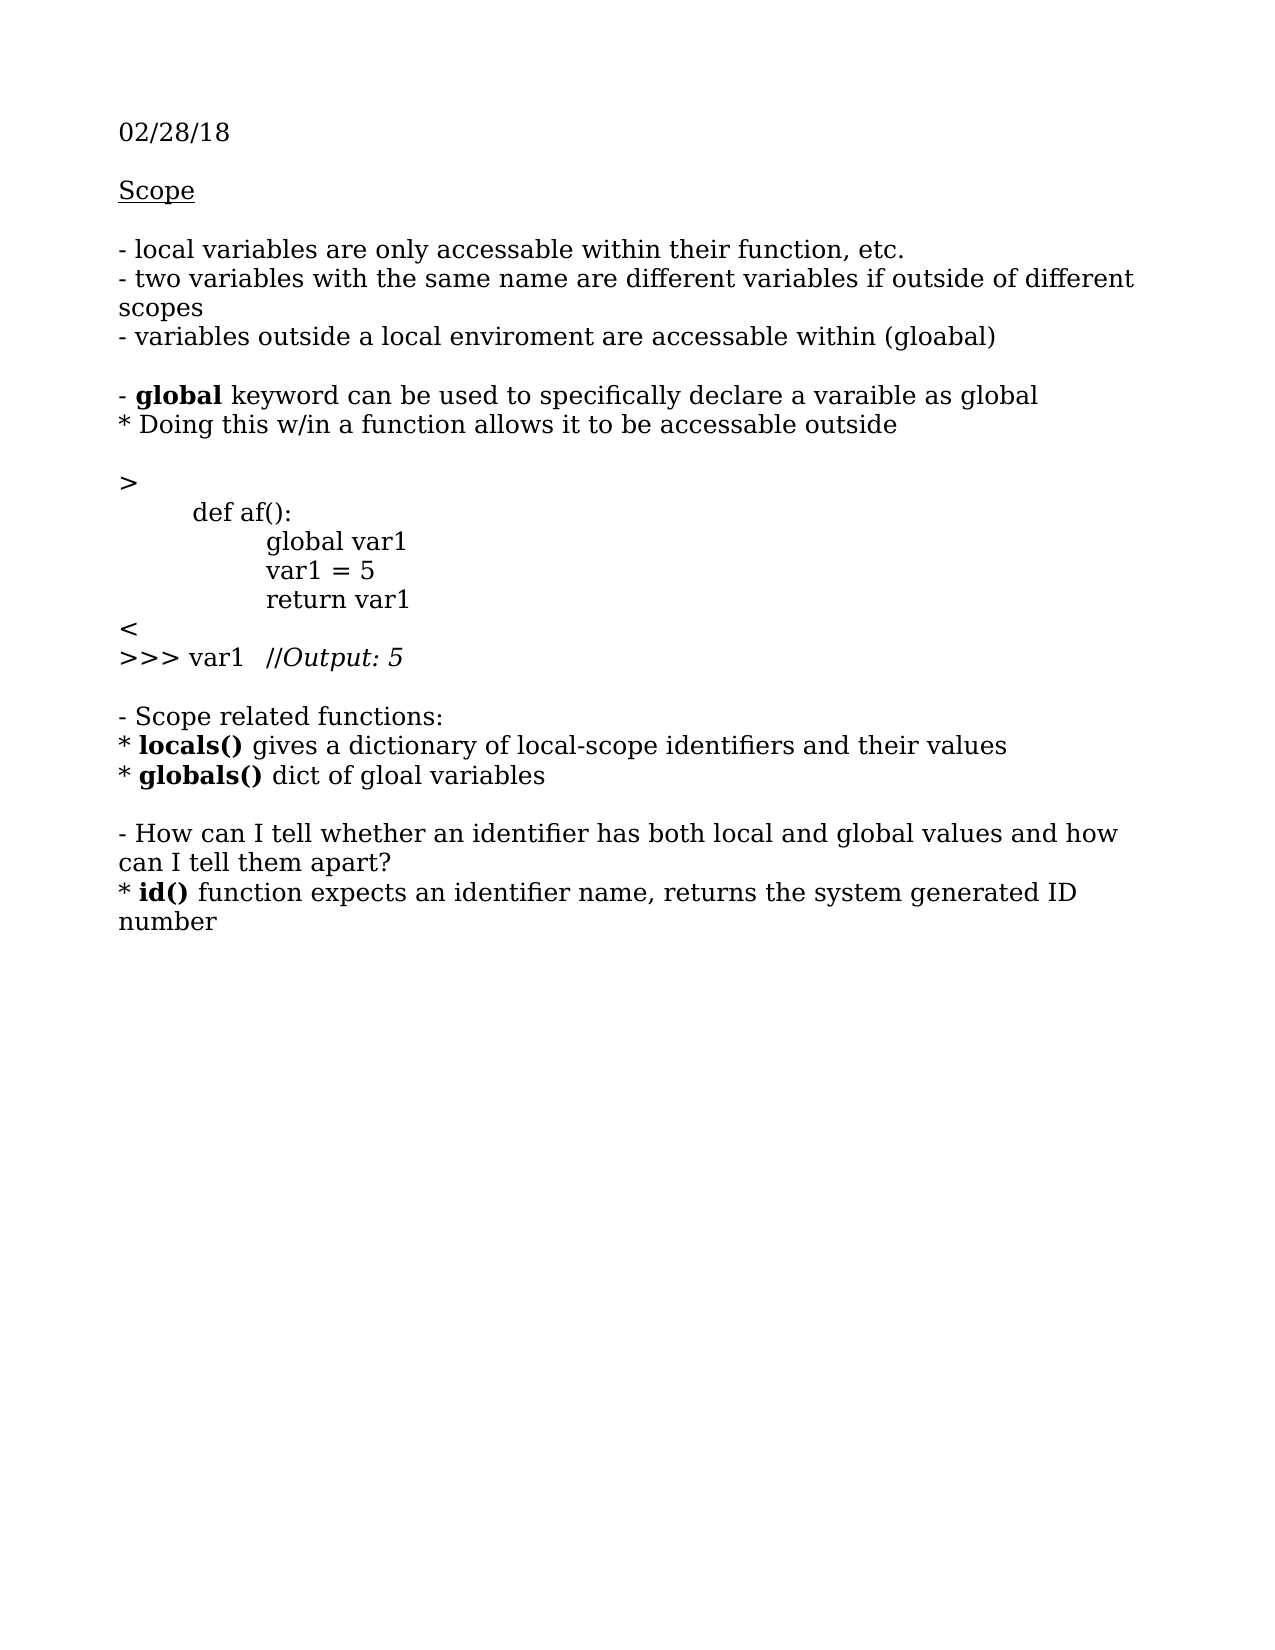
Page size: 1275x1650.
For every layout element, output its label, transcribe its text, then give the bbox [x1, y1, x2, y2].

text - Scope related functions: [118, 702, 1157, 731]
text * Doing this w/in a function allows it to be accessable outside [118, 410, 1157, 439]
text * locals() gives a dictionary of local-scope identifiers and their values [118, 731, 1157, 761]
text var1 = 5 [118, 556, 1157, 585]
text - two variables with the same name are different variables if outside of different scopes [118, 264, 1157, 322]
text return var1 [118, 585, 1157, 614]
text - How can I tell whether an identifier has both local and global values and how can I tell them apart? * id() function expects an identifier name, returns the system generated ID number [118, 819, 1157, 936]
text def af(): [118, 498, 1157, 527]
text - global keyword can be used to specifically declare a varaible as global [118, 381, 1157, 410]
text - local variables are only accessable within their function, etc. [118, 235, 1157, 264]
text > [118, 468, 1157, 498]
text global var1 [118, 527, 1157, 556]
text - variables outside a local enviroment are accessable within (gloabal) [118, 322, 1157, 351]
text < [118, 614, 1157, 643]
text >>> var1 //Output: 5 [118, 643, 1157, 673]
text Scope [118, 176, 1157, 206]
text 02/28/18 [118, 118, 1157, 147]
text * globals() dict of gloal variables [118, 761, 1157, 790]
